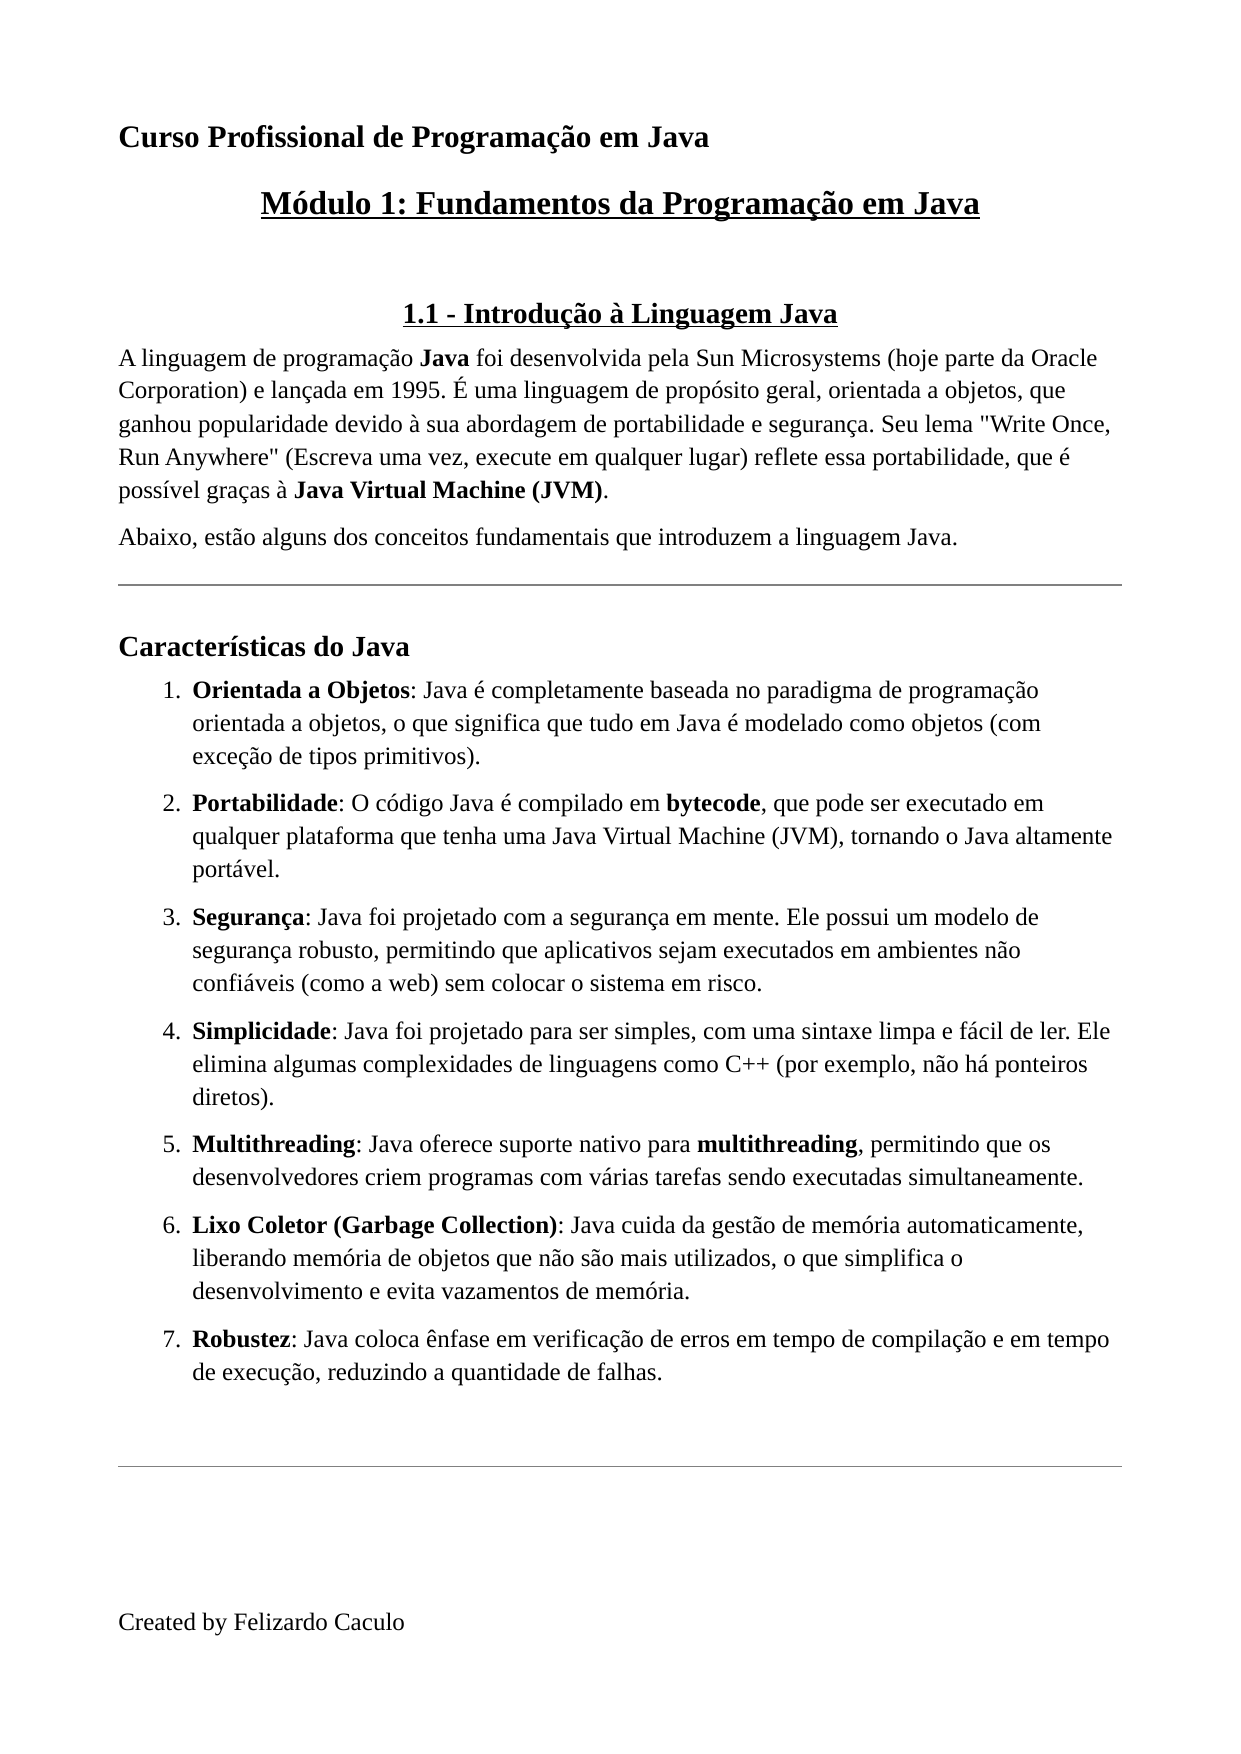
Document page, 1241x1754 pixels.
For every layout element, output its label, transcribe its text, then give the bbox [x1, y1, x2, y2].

list Lixo Coletor (Garbage Collection): Java cuida da gestão de memória automaticamente, liberando memória de objetos que não são mais utilizados, o que simplifica o desenvolvimento e evita vazamentos de memória. [162, 1210, 1122, 1305]
list Orientada a Objetos: Java é completamente baseada no paradigma de programação orientada a objetos, o que significa que tudo em Java é modelado como objetos (com exceção de tipos primitivos). [162, 675, 1122, 769]
subtitle Módulo 1: Fundamentos da Programação em Java [118, 183, 1122, 222]
subtitle 1.1 - Introdução à Linguagem Java [118, 297, 1122, 330]
list Segurança: Java foi projetado com a segurança em mente. Ele possui um modelo de segurança robusto, permitindo que aplicativos sejam executados em ambientes não confiáveis (como a web) sem colocar o sistema em risco. [162, 902, 1122, 997]
subtitle Características do Java [118, 629, 1122, 662]
list Robustez: Java coloca ênfase em verificação de erros em tempo de compilação e em tempo de execução, reduzindo a quantidade de falhas. [162, 1324, 1122, 1385]
list Multithreading: Java oferece suporte nativo para multithreading, permitindo que os desenvolvedores criem programas com várias tarefas sendo executadas simultaneamente. [162, 1129, 1122, 1191]
text A linguagem de programação Java foi desenvolvida pela Sun Microsystems (hoje parte da Oracle Corporation) e lançada em 1995. É uma linguagem de propósito geral, orientada a objetos, que ganhou popularidade devido à sua abordagem de portabilidade e segurança. Seu lema "Write Once, Run Anywhere" (Escreva uma vez, execute em qualquer lugar) reflete essa portabilidade, que é possível graças à Java Virtual Machine (JVM). [118, 343, 1122, 503]
text Abaixo, estão alguns dos conceitos fundamentais que introduzem a linguagem Java. [118, 522, 1122, 551]
list Portabilidade: O código Java é compilado em bytecode, que pode ser executado em qualquer plataforma que tenha uma Java Virtual Machine (JVM), tornando o Java altamente portável. [162, 788, 1122, 883]
list Simplicidade: Java foi projetado para ser simples, com uma sintaxe limpa e fácil de ler. Ele elimina algumas complexidades de linguagens como C++ (por exemplo, não há ponteiros diretos). [162, 1016, 1122, 1111]
